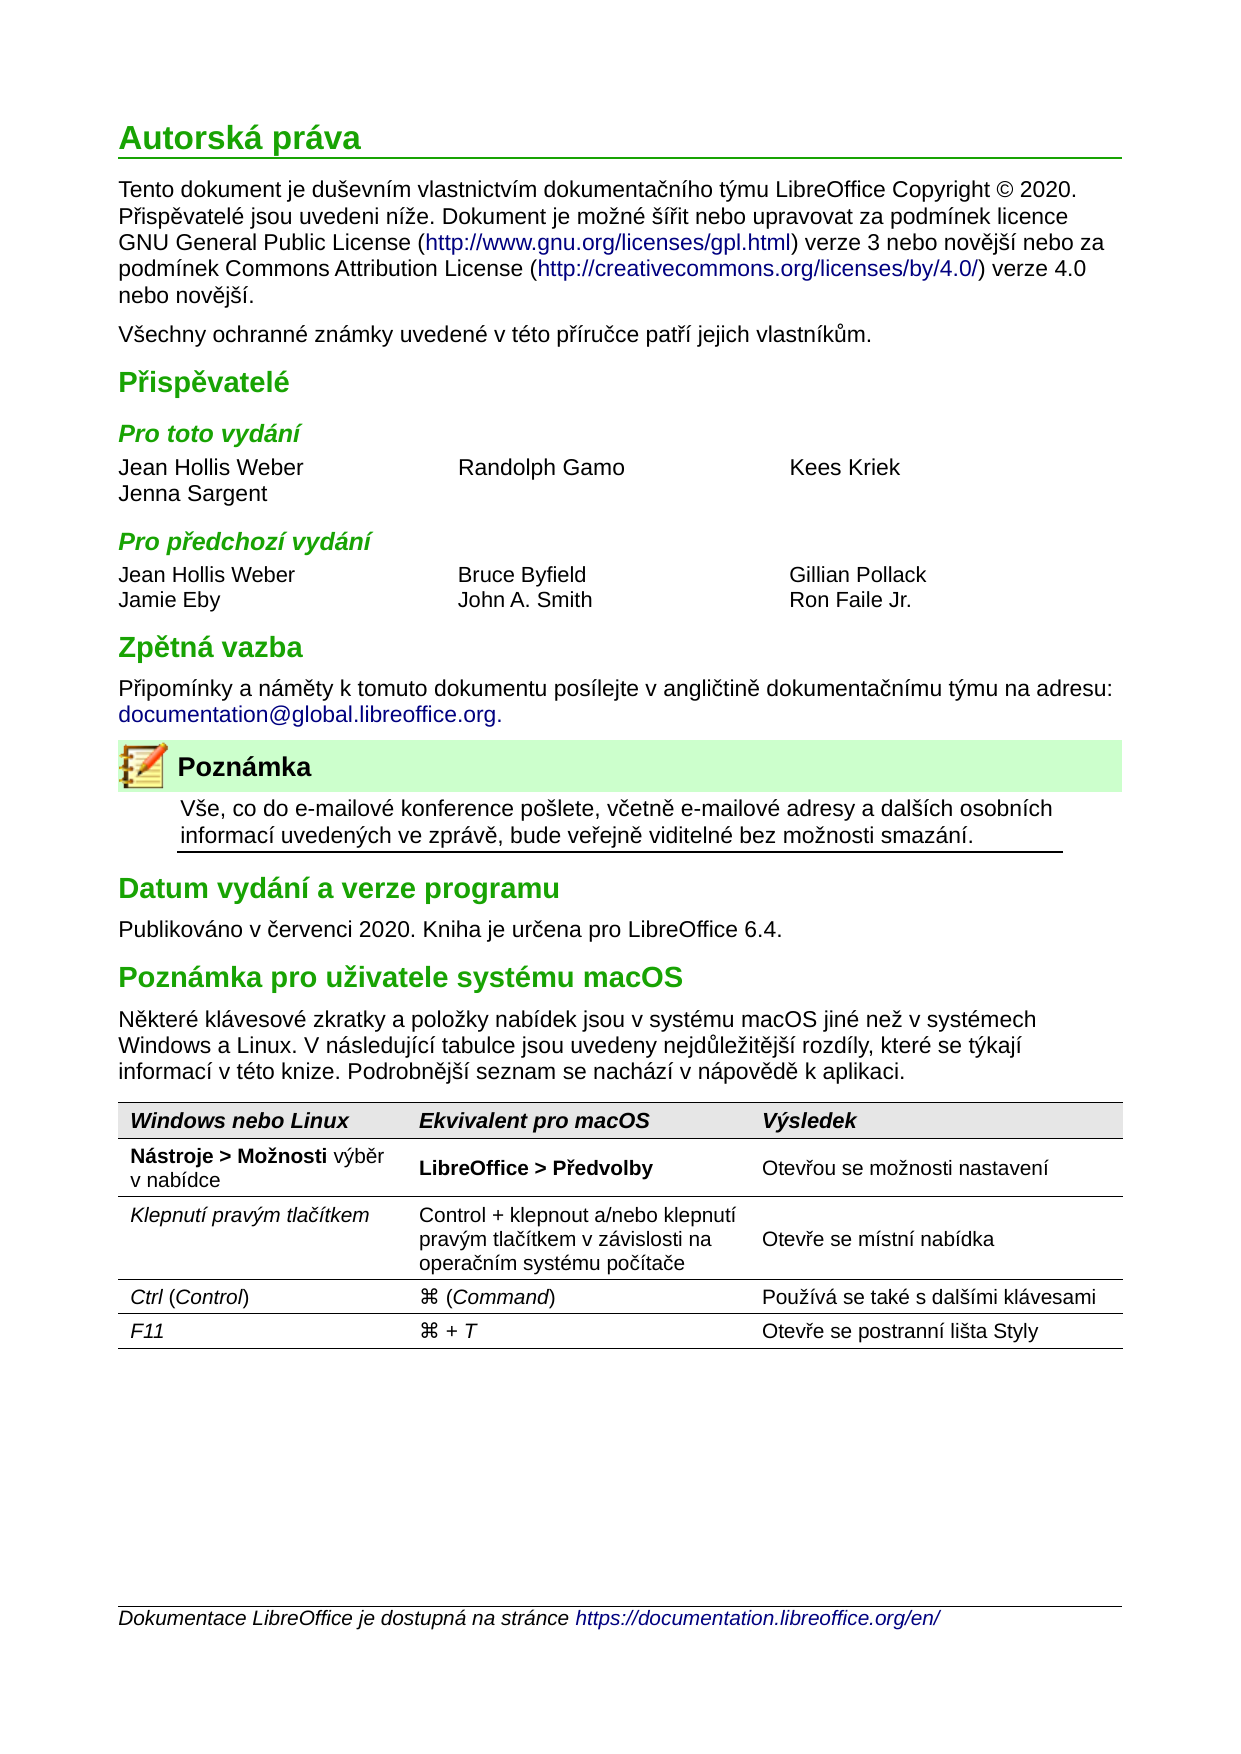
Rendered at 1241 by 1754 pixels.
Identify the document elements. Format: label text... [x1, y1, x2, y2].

table_cell F11 [118, 1314, 407, 1348]
table_cell Otevře se místní nabídka [750, 1197, 1123, 1279]
subtitle Datum vydání a verze programu [118, 871, 1122, 904]
table_header Jean Hollis Weber [118, 454, 458, 480]
table_cell Používá se také s dalšími klávesami [750, 1280, 1123, 1313]
table_header Bruce Byfield [458, 562, 789, 587]
table_cell [458, 480, 789, 506]
text Publikováno v červenci 2020. Kniha je určena pro LibreOffice 6.4. [118, 916, 1122, 942]
text Všechny ochranné známky uvedené v této příručce patří jejich vlastníkům. [118, 321, 1122, 347]
subtitle Přispěvatelé [118, 365, 1122, 398]
subtitle Poznámka [118, 740, 1122, 792]
table_header Gillian Pollack [789, 562, 1122, 587]
table_cell Nástroje > Možnosti výběr v nabídce [118, 1139, 407, 1196]
table_header Randolph Gamo [458, 454, 789, 480]
table_cell Ctrl (Control) [118, 1280, 407, 1313]
table_cell Otevře se postranní lišta Styly [750, 1314, 1123, 1348]
table_header Windows nebo Linux [118, 1103, 407, 1138]
subtitle Pro toto vydání [118, 419, 1122, 448]
subtitle Zpětná vazba [118, 630, 1122, 663]
picture [119, 741, 170, 792]
table_cell ⌘ (Command) [407, 1280, 750, 1313]
text Tento dokument je duševním vlastnictvím dokumentačního týmu LibreOffice Copyright © 2020. Přispěvatelé jsou uvedeni níže. Dokument je možné šířit nebo upravovat za podmínek licence GNU General Public License (http://www.gnu.org/licenses/gpl.html) verze 3 nebo novější nebo za podmínek Commons Attribution License (http://creativecommons.org/licenses/by/4.0/) verze 4.0 nebo novější. [118, 176, 1122, 308]
table_cell Control + klepnout a/nebo klepnutí pravým tlačítkem v závislosti na operačním systému počítače [407, 1197, 750, 1279]
table_cell ⌘ + T [407, 1314, 750, 1348]
text Vše, co do e-mailové konference pošlete, včetně e-mailové adresy a dalších osobních informací uvedených ve zprávě, bude veřejně viditelné bez možnosti smazání. [177, 792, 1063, 851]
table_cell Jenna Sargent [118, 480, 458, 506]
table_cell Otevřou se možnosti nastavení [750, 1139, 1123, 1196]
table_header Jean Hollis Weber [118, 562, 458, 587]
text Připomínky a náměty k tomuto dokumentu posílejte v angličtině dokumentačnímu týmu na adresu: documentation@global.libreoffice.org. [118, 675, 1122, 728]
table_cell LibreOffice > Předvolby [407, 1139, 750, 1196]
table_cell Klepnutí pravým tlačítkem [118, 1197, 407, 1279]
table_cell Jamie Eby [118, 587, 458, 612]
table_cell Ron Faile Jr. [789, 587, 1122, 612]
subtitle Poznámka pro uživatele systému macOS [118, 960, 1122, 994]
table_cell [789, 480, 1122, 506]
table_header Kees Kriek [789, 454, 1122, 480]
table_header Výsledek [750, 1103, 1123, 1138]
subtitle Pro předchozí vydání [118, 527, 1122, 556]
table_header Ekvivalent pro macOS [407, 1103, 750, 1138]
text Některé klávesové zkratky a položky nabídek jsou v systému macOS jiné než v systémech Windows a Linux. V následující tabulce jsou uvedeny nejdůležitější rozdíly, které se týkají informací v této knize. Podrobnější seznam se nachází v nápovědě k aplikaci. [118, 1006, 1122, 1084]
subtitle Autorská práva [118, 118, 1122, 157]
table_cell John A. Smith [458, 587, 789, 612]
